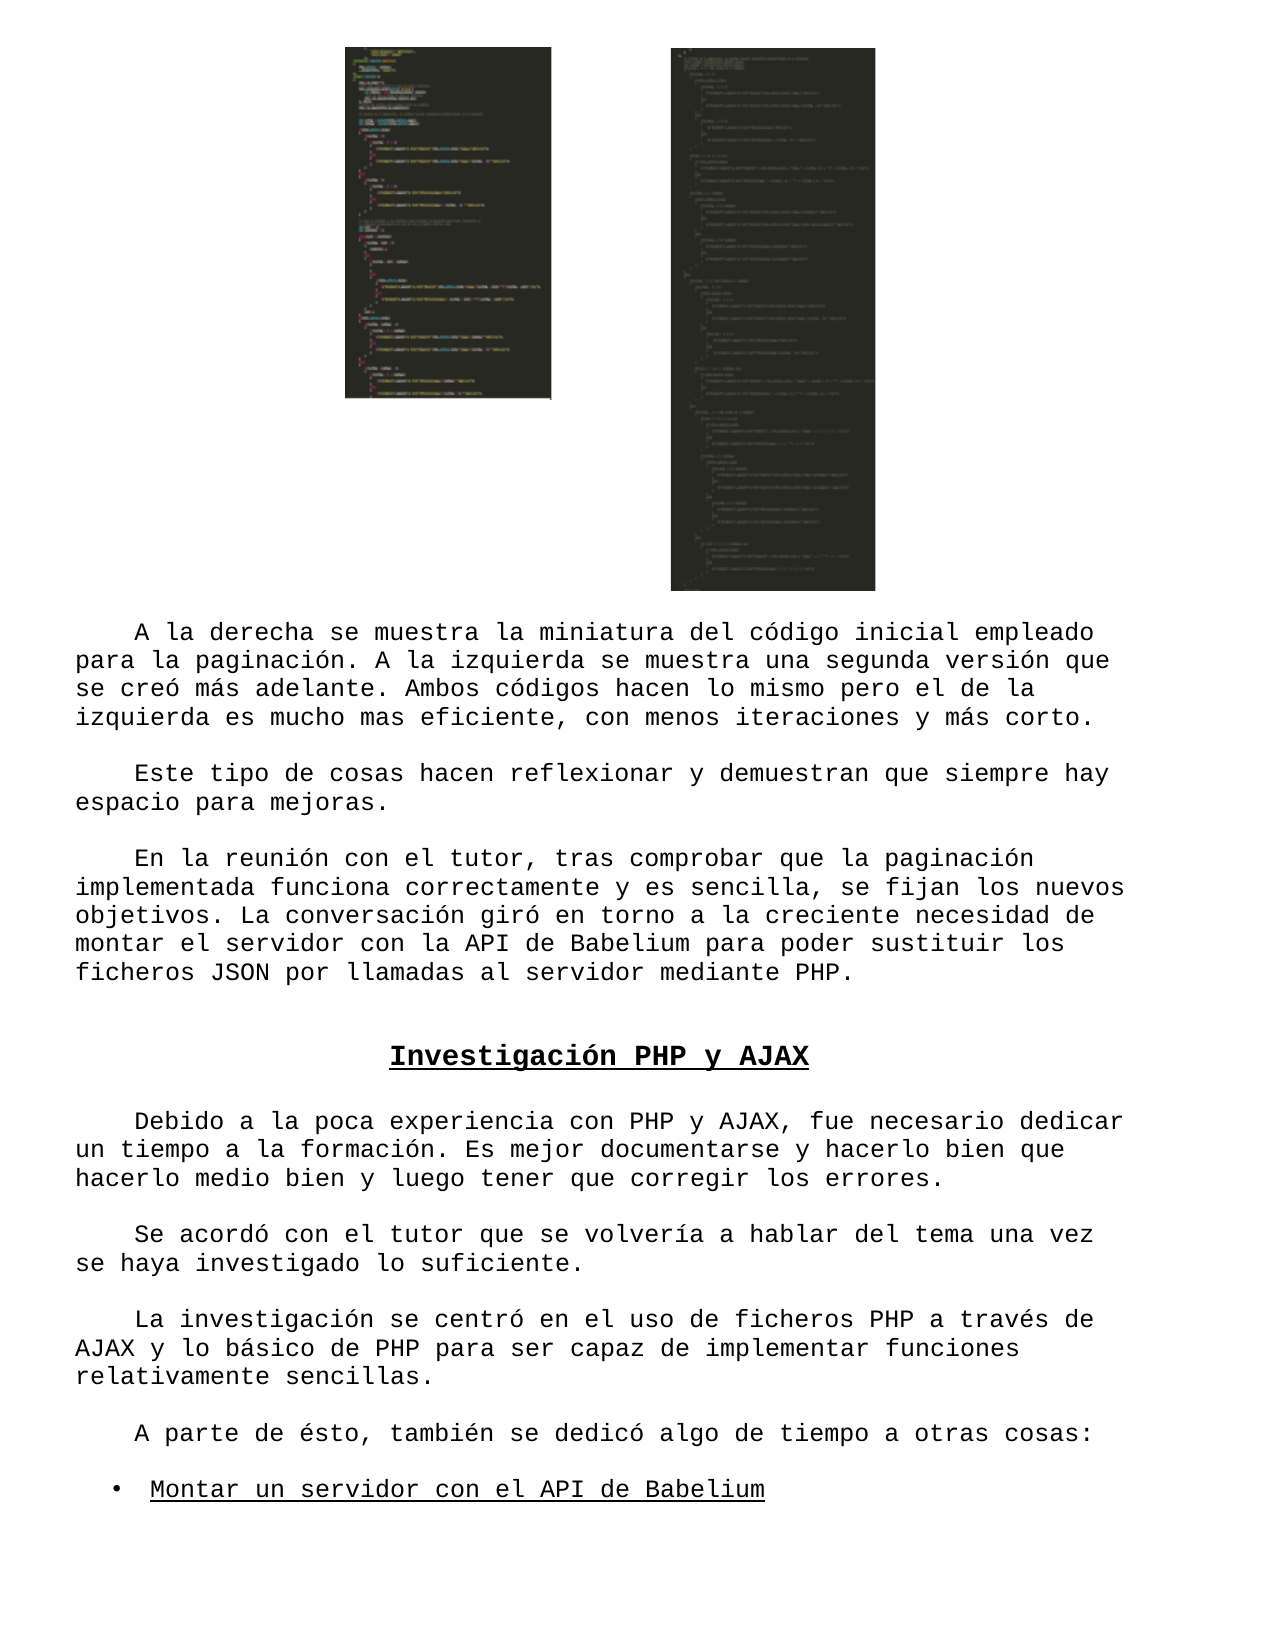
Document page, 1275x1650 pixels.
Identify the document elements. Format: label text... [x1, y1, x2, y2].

text La investigación se centró en el uso de ficheros PHP a través de AJAX y lo básico de PHP para ser capaz de implementar funciones relativamente sencillas. [75, 1307, 1135, 1392]
text A parte de ésto, también se dedicó algo de tiempo a otras cosas: [75, 1420, 1135, 1448]
text Este tipo de cosas hacen reflexionar y demuestran que siempre hay espacio para mejoras. [75, 761, 1135, 817]
text A la derecha se muestra la miniatura del código inicial empleado para la paginación. A la izquierda se muestra una segunda versión que se creó más adelante. Ambos códigos hacen lo mismo pero el de la izquierda es mucho mas eficiente, con menos iteraciones y más corto. [75, 619, 1135, 732]
picture [345, 47, 552, 400]
picture [670, 48, 876, 591]
subtitle Investigación PHP y AJAX [0, 1041, 1200, 1074]
text Se acordó con el tutor que se volvería a hablar del tema una vez se haya investigado lo suficiente. [75, 1222, 1135, 1278]
text Debido a la poca experiencia con PHP y AJAX, fue necesario dedicar un tiempo a la formación. Es mejor documentarse y hacerlo bien que hacerlo medio bien y luego tener que corregir los errores. [75, 1108, 1135, 1193]
text En la reunión con el tutor, tras comprobar que la paginación implementada funciona correctamente y es sencilla, se fijan los nuevos objetivos. La conversación giró en torno a la creciente necesidad de montar el servidor con la API de Babelium para poder sustituir los ficheros JSON por llamadas al servidor mediante PHP. [75, 846, 1135, 987]
list Montar un servidor con el API de Babelium [112, 1477, 1200, 1505]
